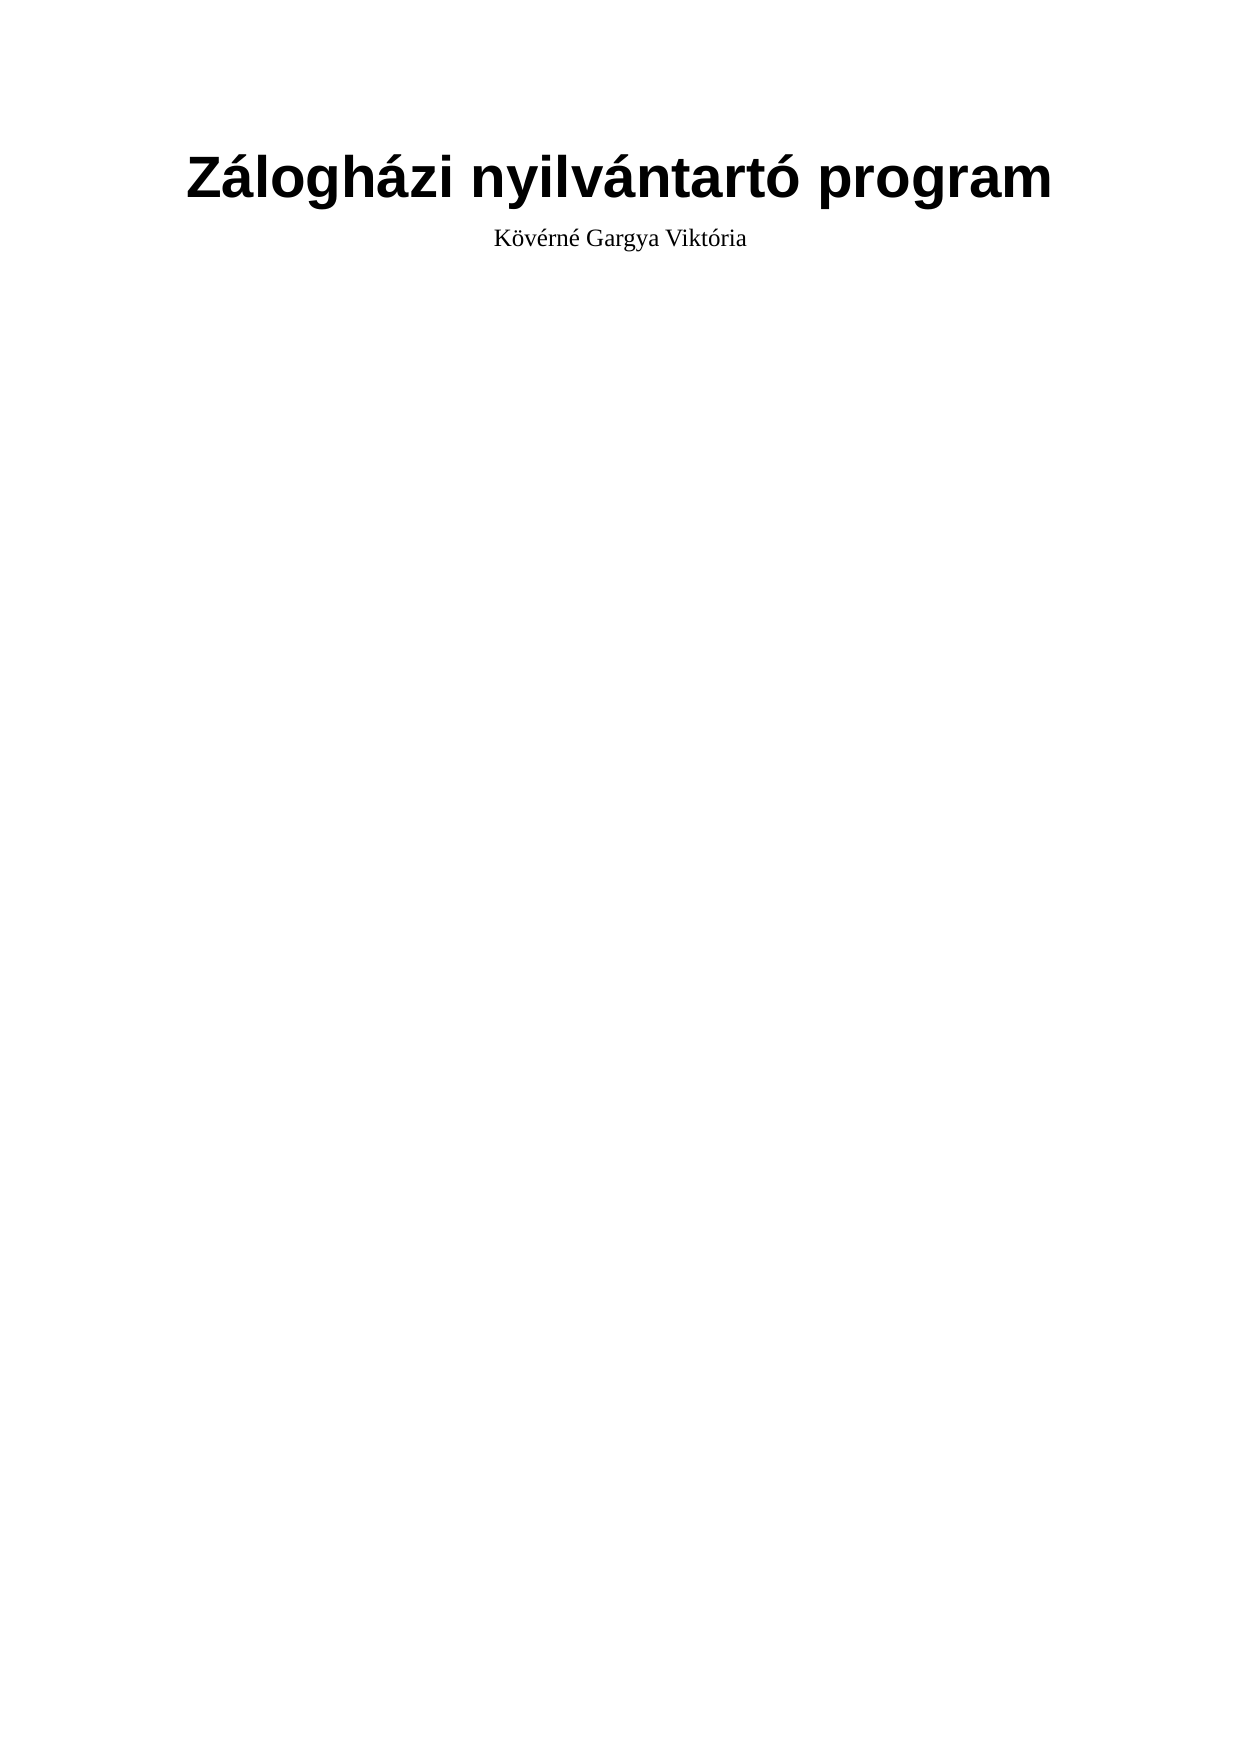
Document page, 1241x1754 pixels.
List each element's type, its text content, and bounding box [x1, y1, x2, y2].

title Zálogházi nyilvántartó program [118, 143, 1122, 210]
text Kövérné Gargya Viktória [118, 223, 1122, 251]
